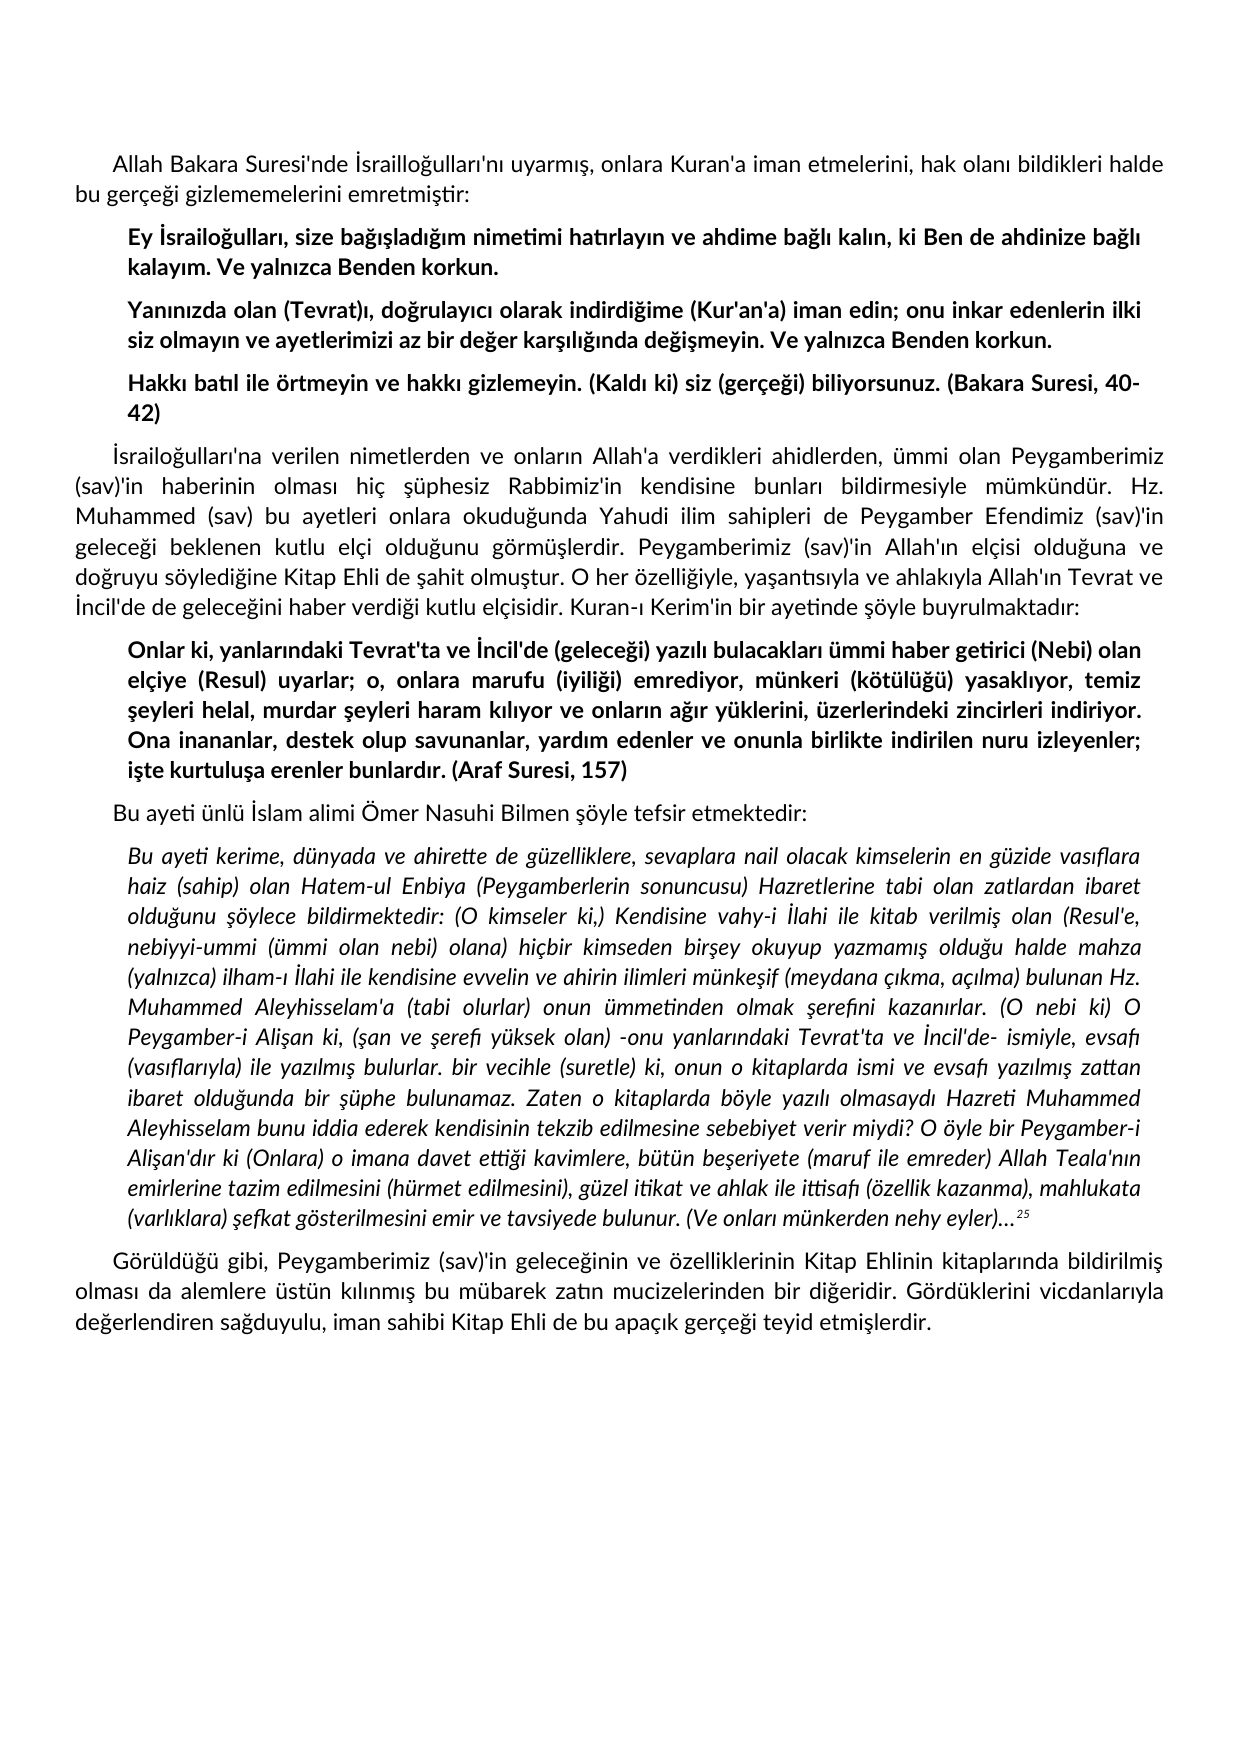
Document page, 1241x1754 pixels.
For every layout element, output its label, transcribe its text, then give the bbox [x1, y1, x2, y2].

text İsrailoğulları'na verilen nimetlerden ve onların Allah'a verdikleri ahidlerden, ümmi olan Peygamberimiz (sav)'in haberinin olması hiç şüphesiz Rabbimiz'in kendisine bunları bildirmesiyle mümkündür. Hz. Muhammed (sav) bu ayetleri onlara okuduğunda Yahudi ilim sahipleri de Peygamber Efendimiz (sav)'in geleceği beklenen kutlu elçi olduğunu görmüşlerdir. Peygamberimiz (sav)'in Allah'ın elçisi olduğuna ve doğruyu söylediğine Kitap Ehli de şahit olmuştur. O her özelliğiyle, yaşantısıyla ve ahlakıyla Allah'ın Tevrat ve İncil'de de geleceğini haber verdiği kutlu elçisidir. Kuran-ı Kerim'in bir ayetinde şöyle buyrulmaktadır: [75, 442, 1165, 620]
text Görüldüğü gibi, Peygamberimiz (sav)'in geleceğinin ve özelliklerinin Kitap Ehlinin kitaplarında bildirilmiş olması da alemlere üstün kılınmış bu mübarek zatın mucizelerinden bir diğeridir. Gördüklerini vicdanlarıyla değerlendiren sağduyulu, iman sahibi Kitap Ehli de bu apaçık gerçeği teyid etmişlerdir. [75, 1247, 1165, 1335]
text Bu ayeti kerime, dünyada ve ahirette de güzelliklere, sevaplara nail olacak kimselerin en güzide vasıflara haiz (sahip) olan Hatem-ul Enbiya (Peygamberlerin sonuncusu) Hazretlerine tabi olan zatlardan ibaret olduğunu şöylece bildirmektedir: (O kimseler ki,) Kendisine vahy-i İlahi ile kitab verilmiş olan (Resul'e, nebiyyi-ummi (ümmi olan nebi) olana) hiçbir kimseden birşey okuyup yazmamış olduğu halde mahza (yalnızca) ilham-ı İlahi ile kendisine evvelin ve ahirin ilimleri münkeşif (meydana çıkma, açılma) bulunan Hz. Muhammed Aleyhisselam'a (tabi olurlar) onun ümmetinden olmak şerefini kazanırlar. (O nebi ki) O Peygamber-i Alişan ki, (şan ve şerefi yüksek olan) -onu yanlarındaki Tevrat'ta ve İncil'de- ismiyle, evsafı (vasıflarıyla) ile yazılmış bulurlar. bir vecihle (suretle) ki, onun o kitaplarda ismi ve evsafı yazılmış zattan ibaret olduğunda bir şüphe bulunamaz. Zaten o kitaplarda böyle yazılı olmasaydı Hazreti Muhammed Aleyhisselam bunu iddia ederek kendisinin tekzib edilmesine sebebiyet verir miydi? O öyle bir Peygamber-i Alişan'dır ki (Onlara) o imana davet ettiği kavimlere, bütün beşeriyete (maruf ile emreder) Allah Teala'nın emirlerine tazim edilmesini (hürmet edilmesini), güzel itikat ve ahlak ile ittisafı (özellik kazanma), mahlukata (varlıklara) şefkat gösterilmesini emir ve tavsiyede bulunur. (Ve onları münkerden nehy eyler)…25 [127, 842, 1143, 1232]
text Bu ayeti ünlü İslam alimi Ömer Nasuhi Bilmen şöyle tefsir etmektedir: [75, 799, 1165, 826]
text Hakkı batıl ile örtmeyin ve hakkı gizlemeyin. (Kaldı ki) siz (gerçeği) biliyorsunuz. (Bakara Suresi, 40-42) [127, 369, 1143, 426]
text Allah Bakara Suresi'nde İsrailloğulları'nı uyarmış, onlara Kuran'a iman etmelerini, hak olanı bildikleri halde bu gerçeği gizlememelerini emretmiştir: [75, 150, 1165, 208]
text Onlar ki, yanlarındaki Tevrat'ta ve İncil'de (geleceği) yazılı bulacakları ümmi haber getirici (Nebi) olan elçiye (Resul) uyarlar; o, onlara marufu (iyiliği) emrediyor, münkeri (kötülüğü) yasaklıyor, temiz şeyleri helal, murdar şeyleri haram kılıyor ve onların ağır yüklerini, üzerlerindeki zincirleri indiriyor. Ona inananlar, destek olup savunanlar, yardım edenler ve onunla birlikte indirilen nuru izleyenler; işte kurtuluşa erenler bunlardır. (Araf Suresi, 157) [127, 635, 1143, 784]
text Yanınızda olan (Tevrat)ı, doğrulayıcı olarak indirdiğime (Kur'an'a) iman edin; onu inkar edenlerin ilki siz olmayın ve ayetlerimizi az bir değer karşılığında değişmeyin. Ve yalnızca Benden korkun. [127, 296, 1143, 353]
text Ey İsrailoğulları, size bağışladığım nimetimi hatırlayın ve ahdime bağlı kalın, ki Ben de ahdinize bağlı kalayım. Ve yalnızca Benden korkun. [127, 223, 1143, 281]
